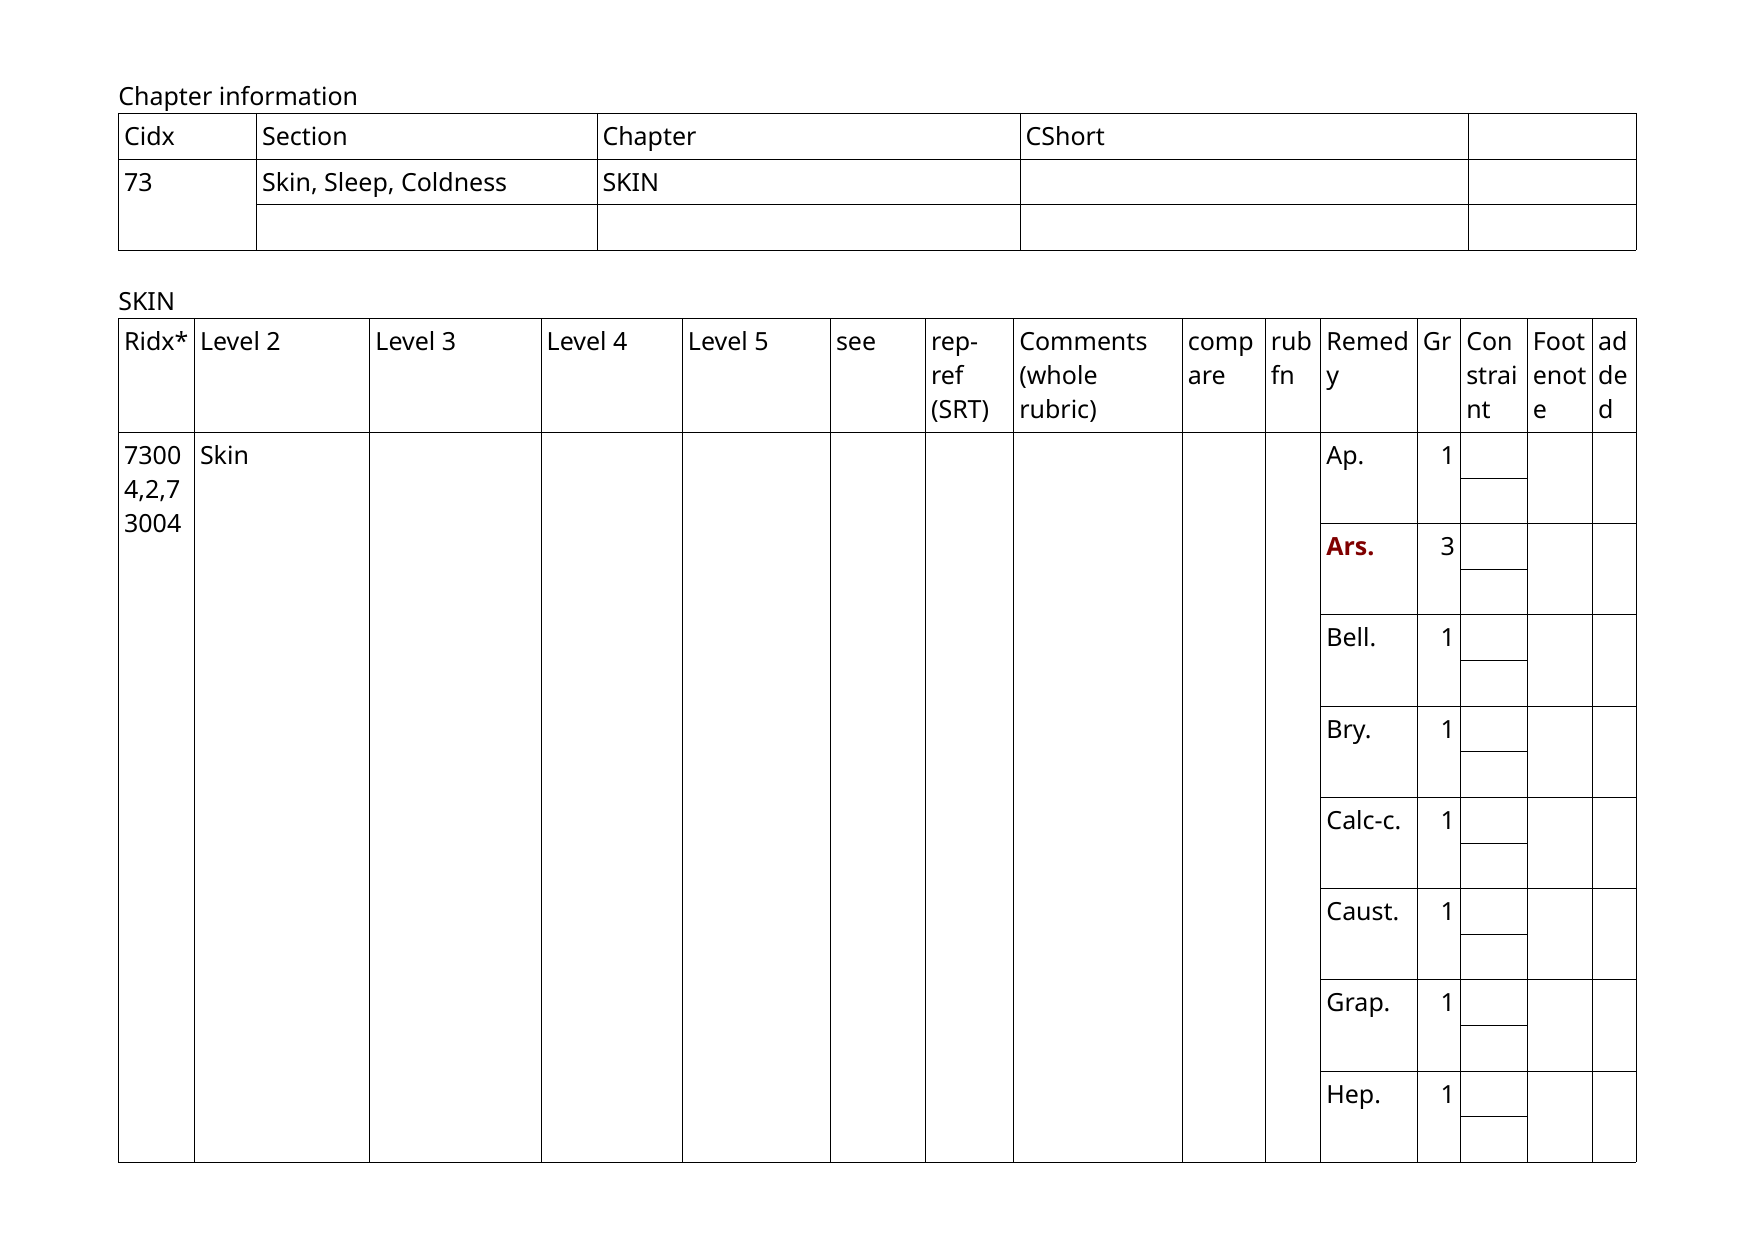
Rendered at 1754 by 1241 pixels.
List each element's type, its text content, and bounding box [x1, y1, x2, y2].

table_cell [1461, 1026, 1527, 1071]
table_cell [1014, 433, 1182, 1162]
table_header rub fn [1266, 319, 1320, 432]
table_cell [1528, 889, 1592, 979]
table_cell 1 [1418, 433, 1460, 523]
table_cell [1593, 524, 1636, 614]
table_cell 1 [1418, 980, 1460, 1071]
table_header Level 4 [542, 319, 682, 432]
table_cell [1593, 615, 1636, 706]
table_cell Skin [195, 433, 369, 1162]
table_header Level 2 [195, 319, 369, 432]
table_cell [1183, 433, 1265, 1162]
table_cell [831, 433, 925, 1162]
table_cell Bry. [1321, 707, 1417, 797]
table_cell SKIN [598, 160, 1020, 204]
table_header Section [257, 114, 597, 158]
table_header compare [1183, 319, 1265, 432]
table_cell [1593, 1072, 1636, 1162]
table_header added [1593, 319, 1636, 432]
table_cell [1461, 798, 1527, 842]
table_cell [1528, 707, 1592, 797]
table_header Level 3 [370, 319, 541, 432]
table_cell Grap. [1321, 980, 1417, 1071]
table_cell [1461, 1072, 1527, 1116]
table_cell 1 [1418, 615, 1460, 706]
table_header CShort [1021, 114, 1468, 158]
text SKIN [118, 284, 1636, 318]
table_cell 73 [119, 160, 256, 250]
table_cell [1461, 752, 1527, 797]
table_cell [1528, 524, 1592, 614]
table_cell [926, 433, 1013, 1162]
table_cell Hep. [1321, 1072, 1417, 1162]
table_header Constraint [1461, 319, 1527, 432]
table_header rep-ref (SRT) [926, 319, 1013, 432]
table_cell [1461, 889, 1527, 934]
table_cell Skin, Sleep, Coldness [257, 160, 597, 204]
table_cell 1 [1418, 707, 1460, 797]
table_cell [257, 205, 597, 250]
table_cell Caust. [1321, 889, 1417, 979]
table_cell [1469, 205, 1636, 250]
table_cell [1021, 205, 1468, 250]
table_header Gr [1418, 319, 1460, 432]
table_cell [1593, 707, 1636, 797]
table_cell Bell. [1321, 615, 1417, 706]
table_cell [1461, 980, 1527, 1025]
table_cell [1528, 433, 1592, 523]
table_cell 1 [1418, 1072, 1460, 1162]
table_cell [1461, 1117, 1527, 1162]
table_cell [683, 433, 830, 1162]
table_header [1469, 114, 1636, 158]
table_header Comments (whole rubric) [1014, 319, 1182, 432]
table_cell [1528, 615, 1592, 706]
table_cell [1461, 844, 1527, 888]
table_cell [1593, 433, 1636, 523]
table_cell [1593, 889, 1636, 979]
table_header Ridx* [119, 319, 194, 432]
text Chapter information [118, 79, 1636, 113]
table_header Cidx [119, 114, 256, 158]
table_cell Ap. [1321, 433, 1417, 523]
table_cell [1461, 661, 1527, 706]
table_cell [1266, 433, 1320, 1162]
table_cell [1469, 160, 1636, 204]
table_cell [1528, 1072, 1592, 1162]
table_header Remedy [1321, 319, 1417, 432]
table_cell 1 [1418, 889, 1460, 979]
table_cell [1461, 615, 1527, 660]
table_cell 1 [1418, 798, 1460, 888]
table_cell [370, 433, 541, 1162]
table_header Chapter [598, 114, 1020, 158]
table_cell [1461, 433, 1527, 477]
table_cell [598, 205, 1020, 250]
table_header Level 5 [683, 319, 830, 432]
table_header Footenote [1528, 319, 1592, 432]
table_cell [1593, 980, 1636, 1071]
table_cell [1021, 160, 1468, 204]
table_cell Calc-c. [1321, 798, 1417, 888]
table_cell [1461, 479, 1527, 523]
table_cell [1528, 798, 1592, 888]
table_cell [1461, 570, 1527, 614]
table_cell Ars. [1321, 524, 1417, 614]
table_cell [1461, 707, 1527, 751]
table_header see [831, 319, 925, 432]
table_cell 73004,2,73004 [119, 433, 194, 1162]
table_cell [1461, 935, 1527, 979]
table_cell [542, 433, 682, 1162]
table_cell [1461, 524, 1527, 569]
table_cell [1593, 798, 1636, 888]
table_cell 3 [1418, 524, 1460, 614]
table_cell [1528, 980, 1592, 1071]
